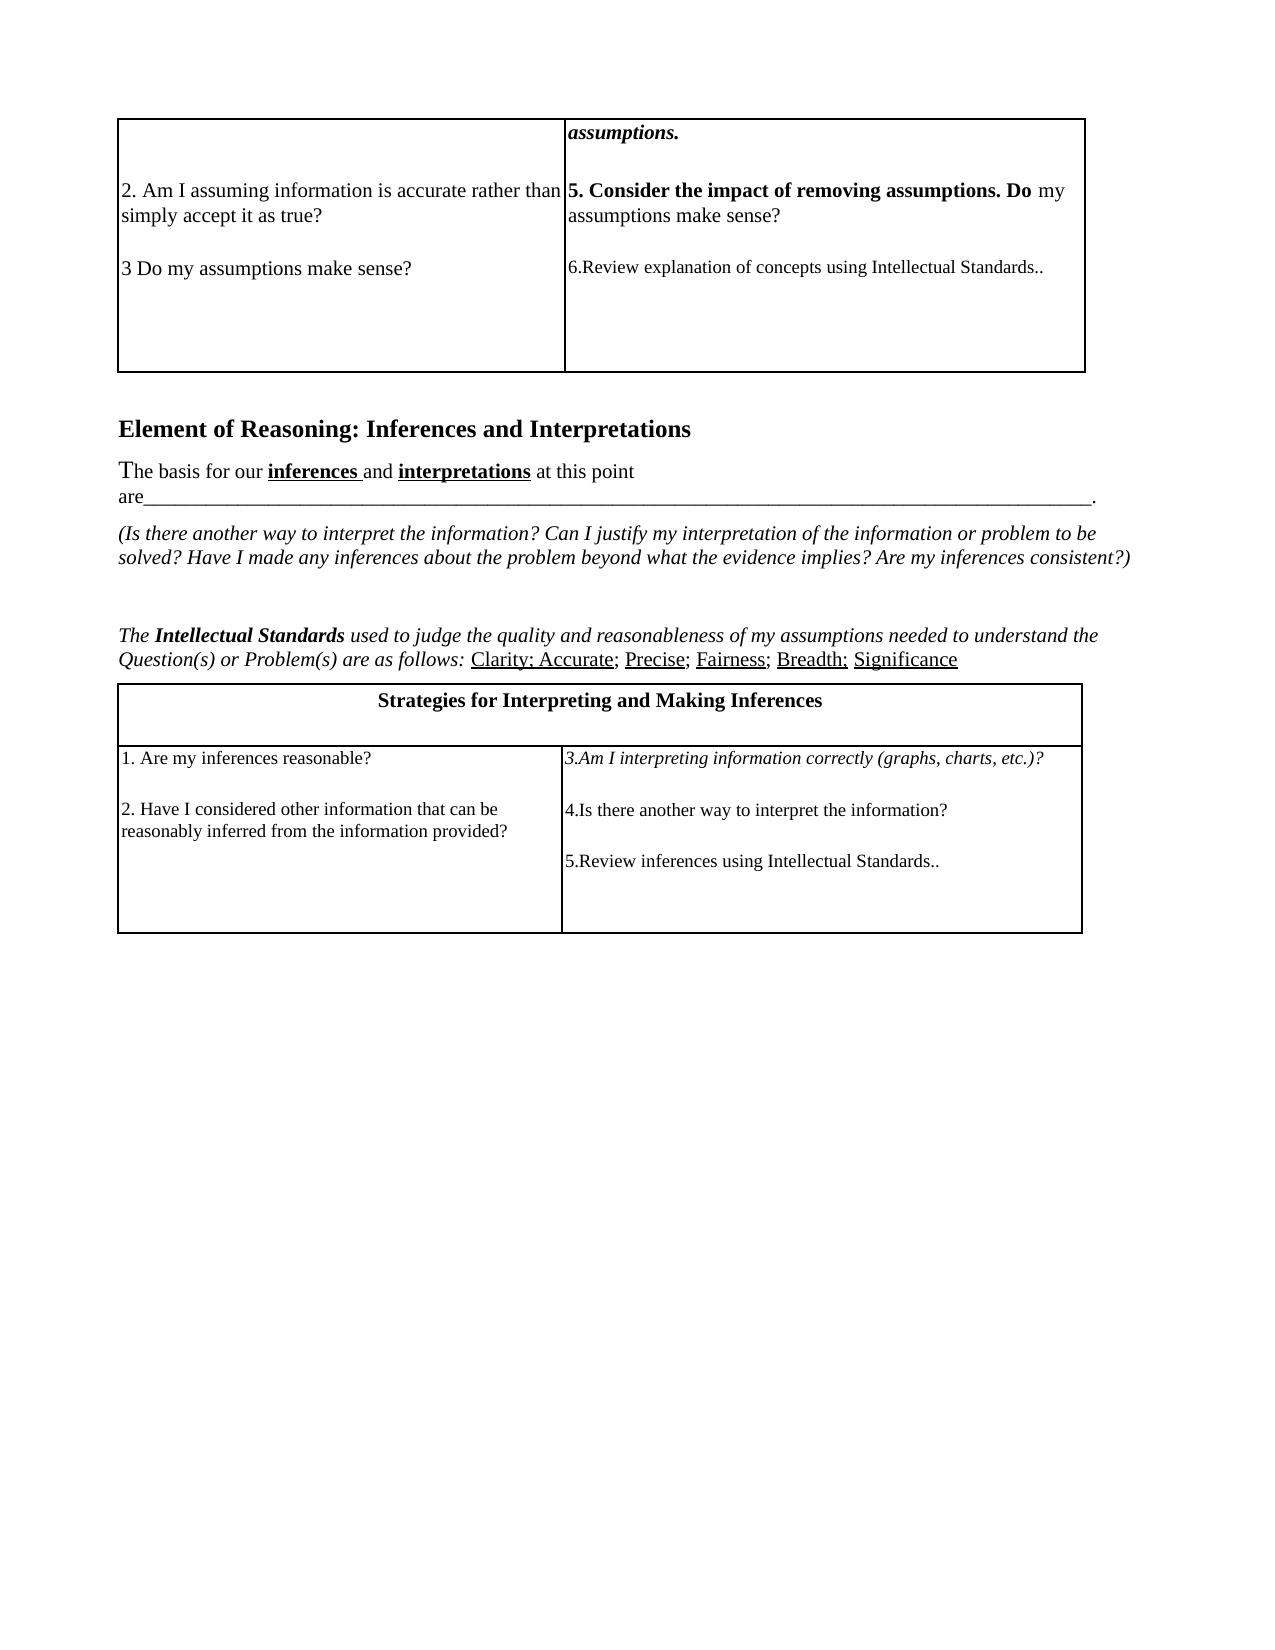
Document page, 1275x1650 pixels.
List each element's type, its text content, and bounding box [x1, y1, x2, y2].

table_cell 3.Am I interpreting information correctly (graphs, charts, etc.)? 4.Is there another way to interpret the information? 5.Review inferences using Intellectual Standards.. [563, 747, 1081, 932]
table_header Strategies for Interpreting and Making Inferences [119, 685, 1081, 744]
text (Is there another way to interpret the information? Can I justify my interpretation of the information or problem to be solved? Have I made any inferences about the problem beyond what the evidence implies? Are my inferences consistent?) [118, 521, 1157, 569]
table_cell 2. Am I assuming information is accurate rather than simply accept it as true? 3 Do my assumptions make sense? [119, 120, 564, 371]
table_cell assumptions. 5. Consider the impact of removing assumptions. Do my assumptions make sense? 6.Review explanation of concepts using Intellectual Standards.. [566, 120, 1084, 371]
text Element of Reasoning: Inferences and Interpretations [118, 414, 1157, 443]
text The Intellectual Standards used to judge the quality and reasonableness of my assumptions needed to understand the Question(s) or Problem(s) are as follows: Clarity; Accurate; Precise; Fairness; Breadth; Significance [118, 622, 1157, 671]
table_cell 1. Are my inferences reasonable? 2. Have I considered other information that can be reasonably inferred from the information provided? [119, 747, 561, 932]
text The basis for our inferences and interpretations at this point are___________________________________________________________________________________________. [118, 455, 1157, 508]
